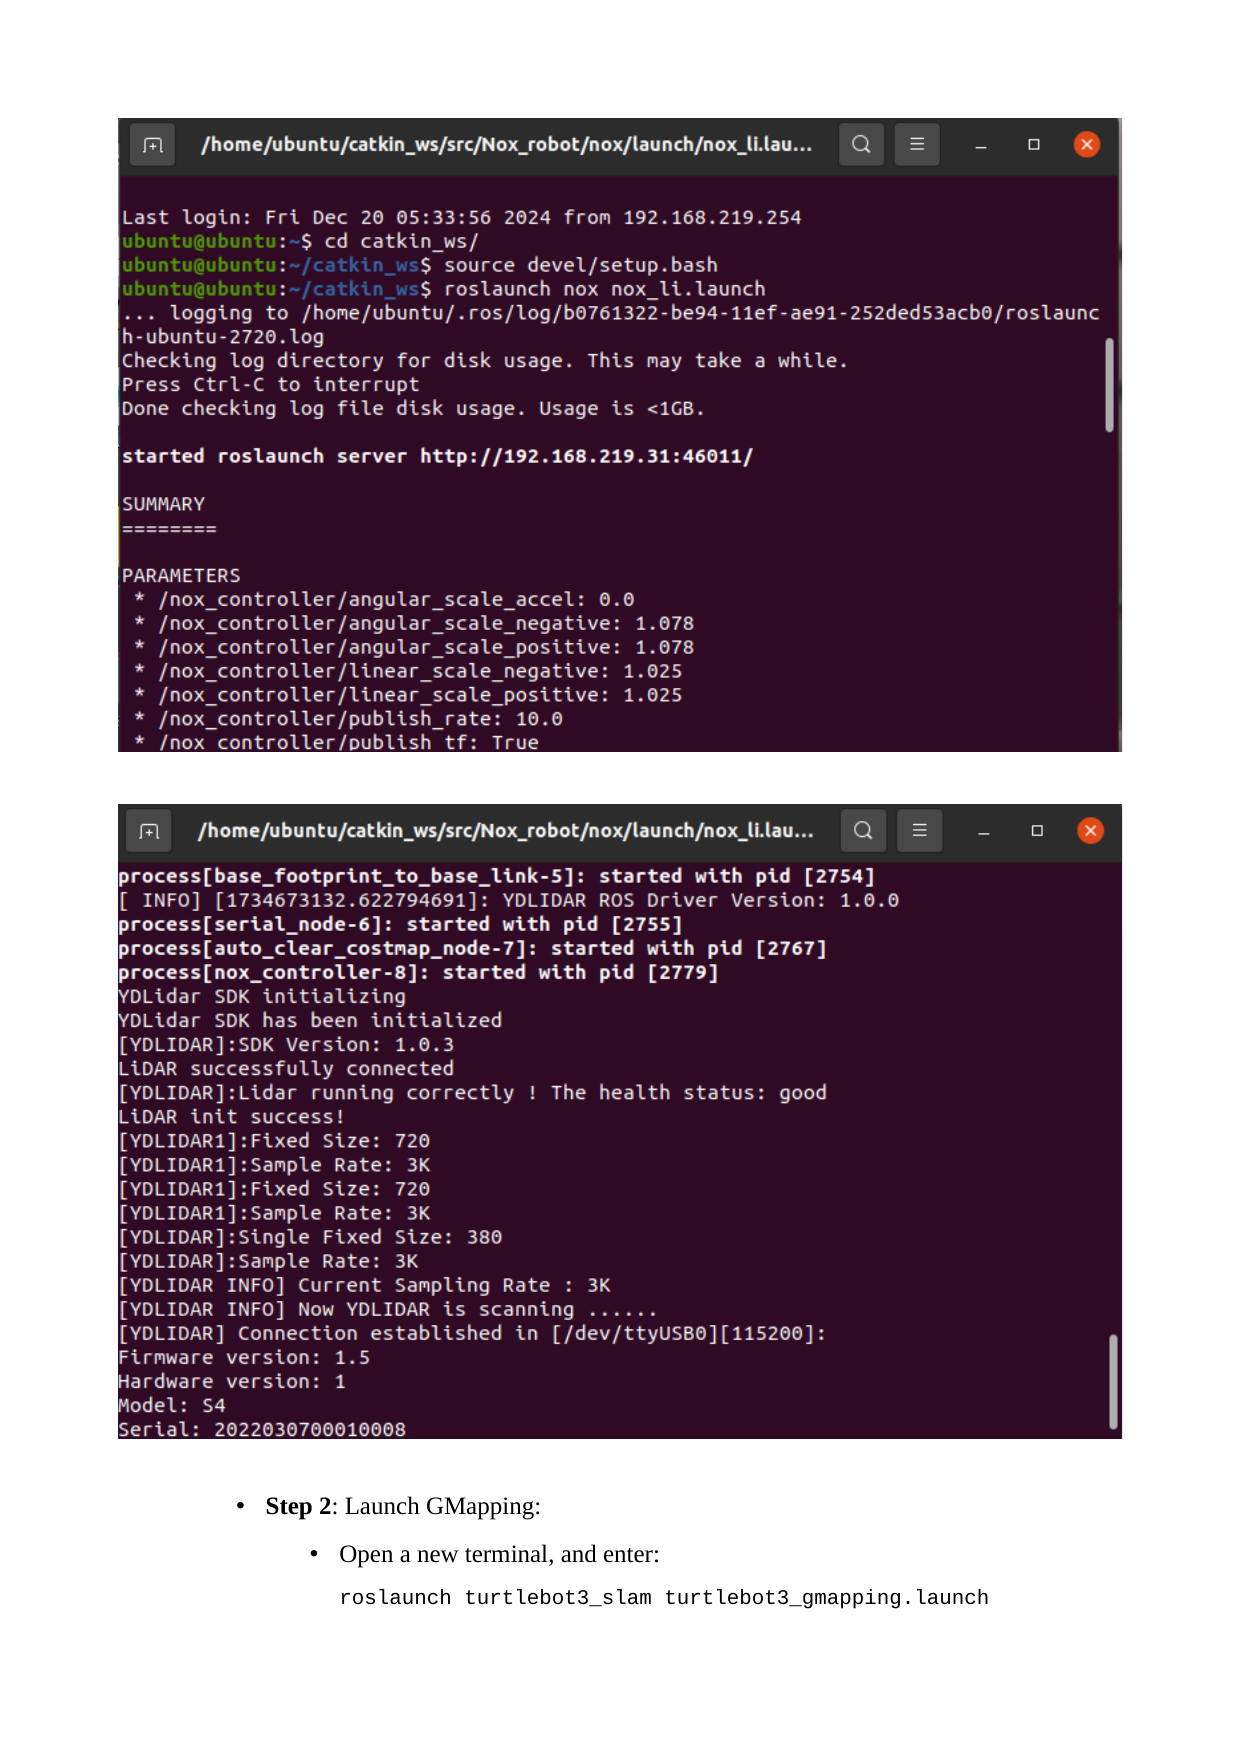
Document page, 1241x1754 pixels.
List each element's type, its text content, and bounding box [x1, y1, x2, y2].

picture [118, 118, 1123, 752]
list Step 2: Launch GMapping: [236, 1491, 1122, 1520]
list Open a new terminal, and enter: [309, 1539, 1122, 1568]
list roslaunch turtlebot3_slam turtlebot3_gmapping.launch [309, 1587, 1122, 1610]
picture [118, 804, 1123, 1439]
